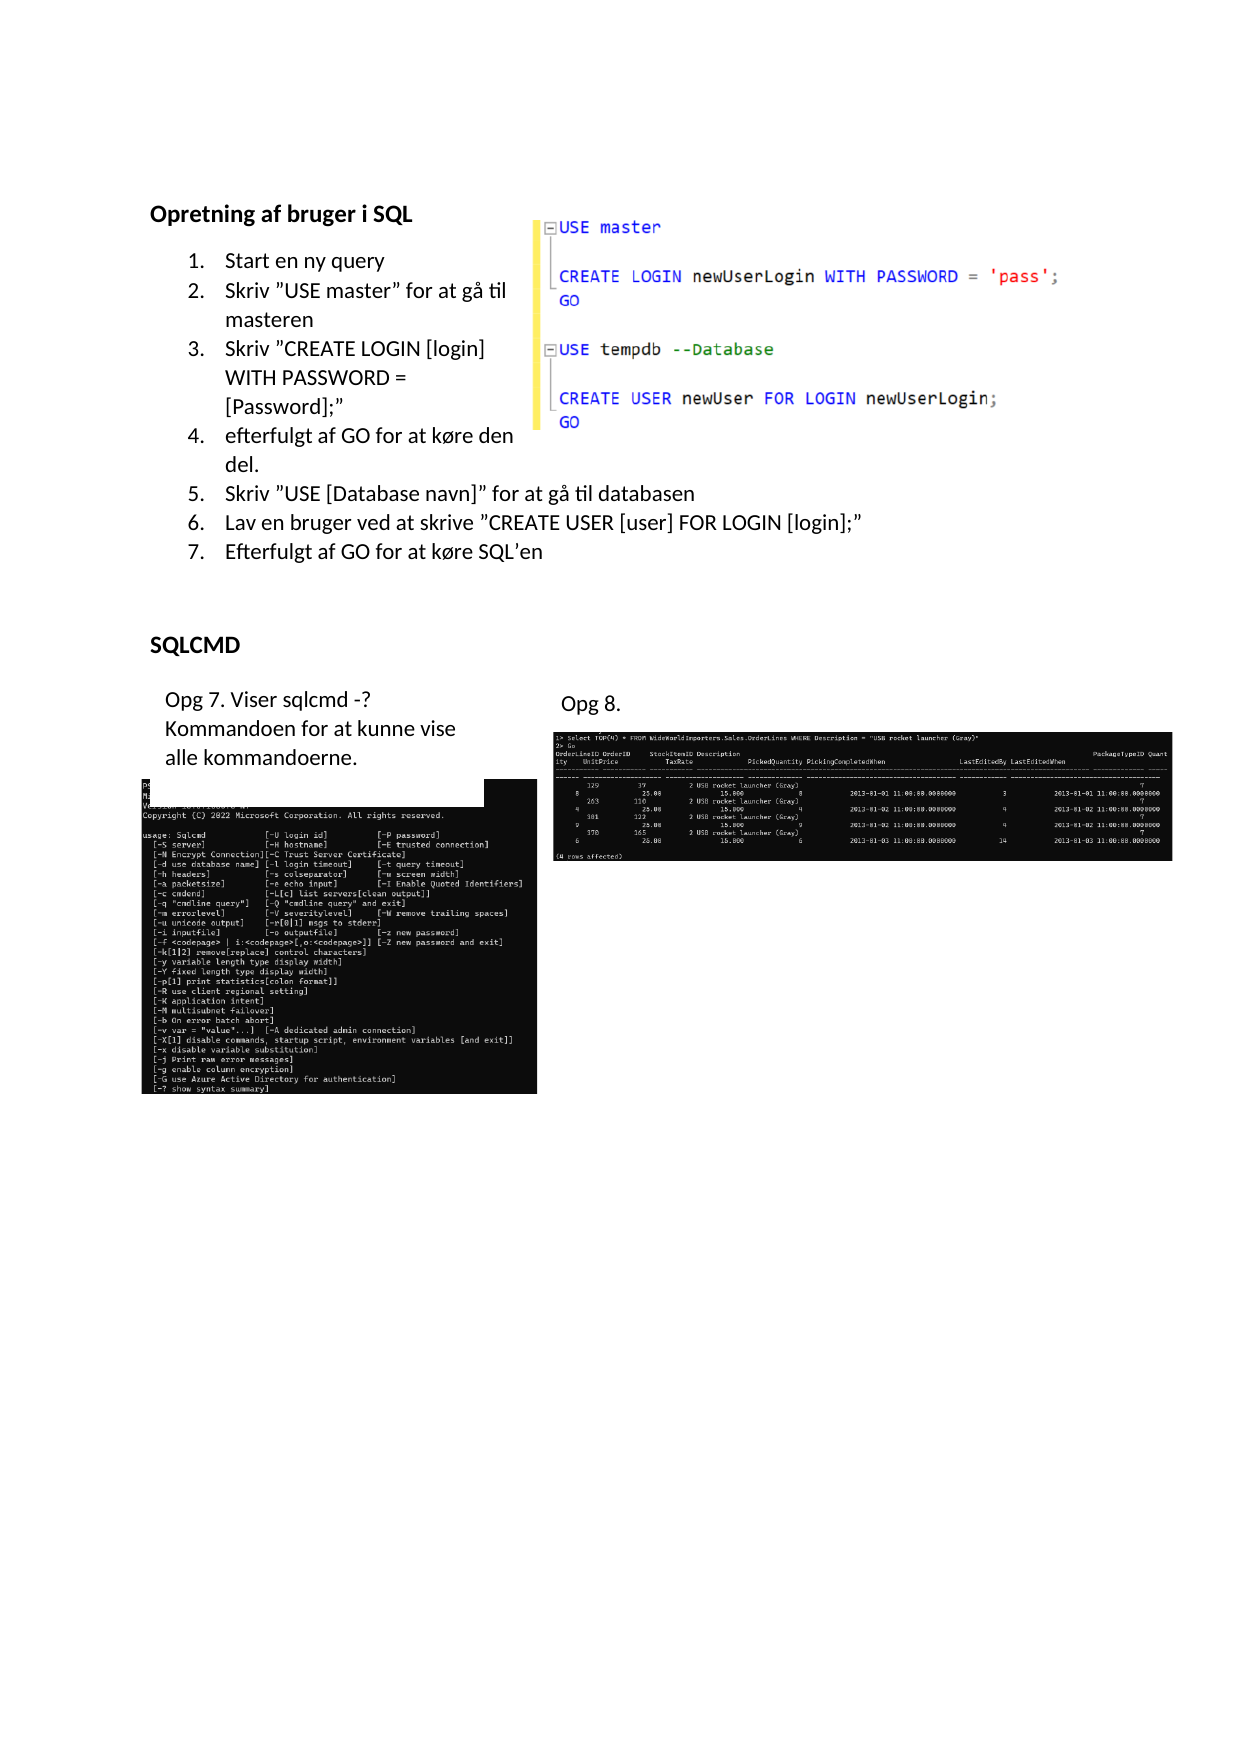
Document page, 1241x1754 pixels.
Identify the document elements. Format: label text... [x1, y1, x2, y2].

text SQLCMD [150, 629, 1090, 659]
text Opg 8. [561, 689, 918, 717]
list efterfulgt af GO for at køre den del. [187, 421, 1090, 478]
list Efterfulgt af GO for at køre SQL’en [187, 537, 1090, 565]
text Opg 7. Viser sqlcmd -? Kommandoen for at kunne vise alle kommandoerne. [165, 685, 469, 772]
list Skriv ”CREATE LOGIN [login] WITH PASSWORD = [Password];” [187, 334, 530, 420]
list Skriv ”USE master” for at gå til masteren [187, 276, 530, 333]
list Skriv ”USE [Database navn]” for at gå til databasen [187, 479, 1090, 507]
text Opretning af bruger i SQL [150, 198, 1090, 229]
list Lav en bruger ved at skrive ”CREATE USER [user] FOR LOGIN [login];” [187, 508, 1090, 536]
list Start en ny query [187, 247, 530, 275]
